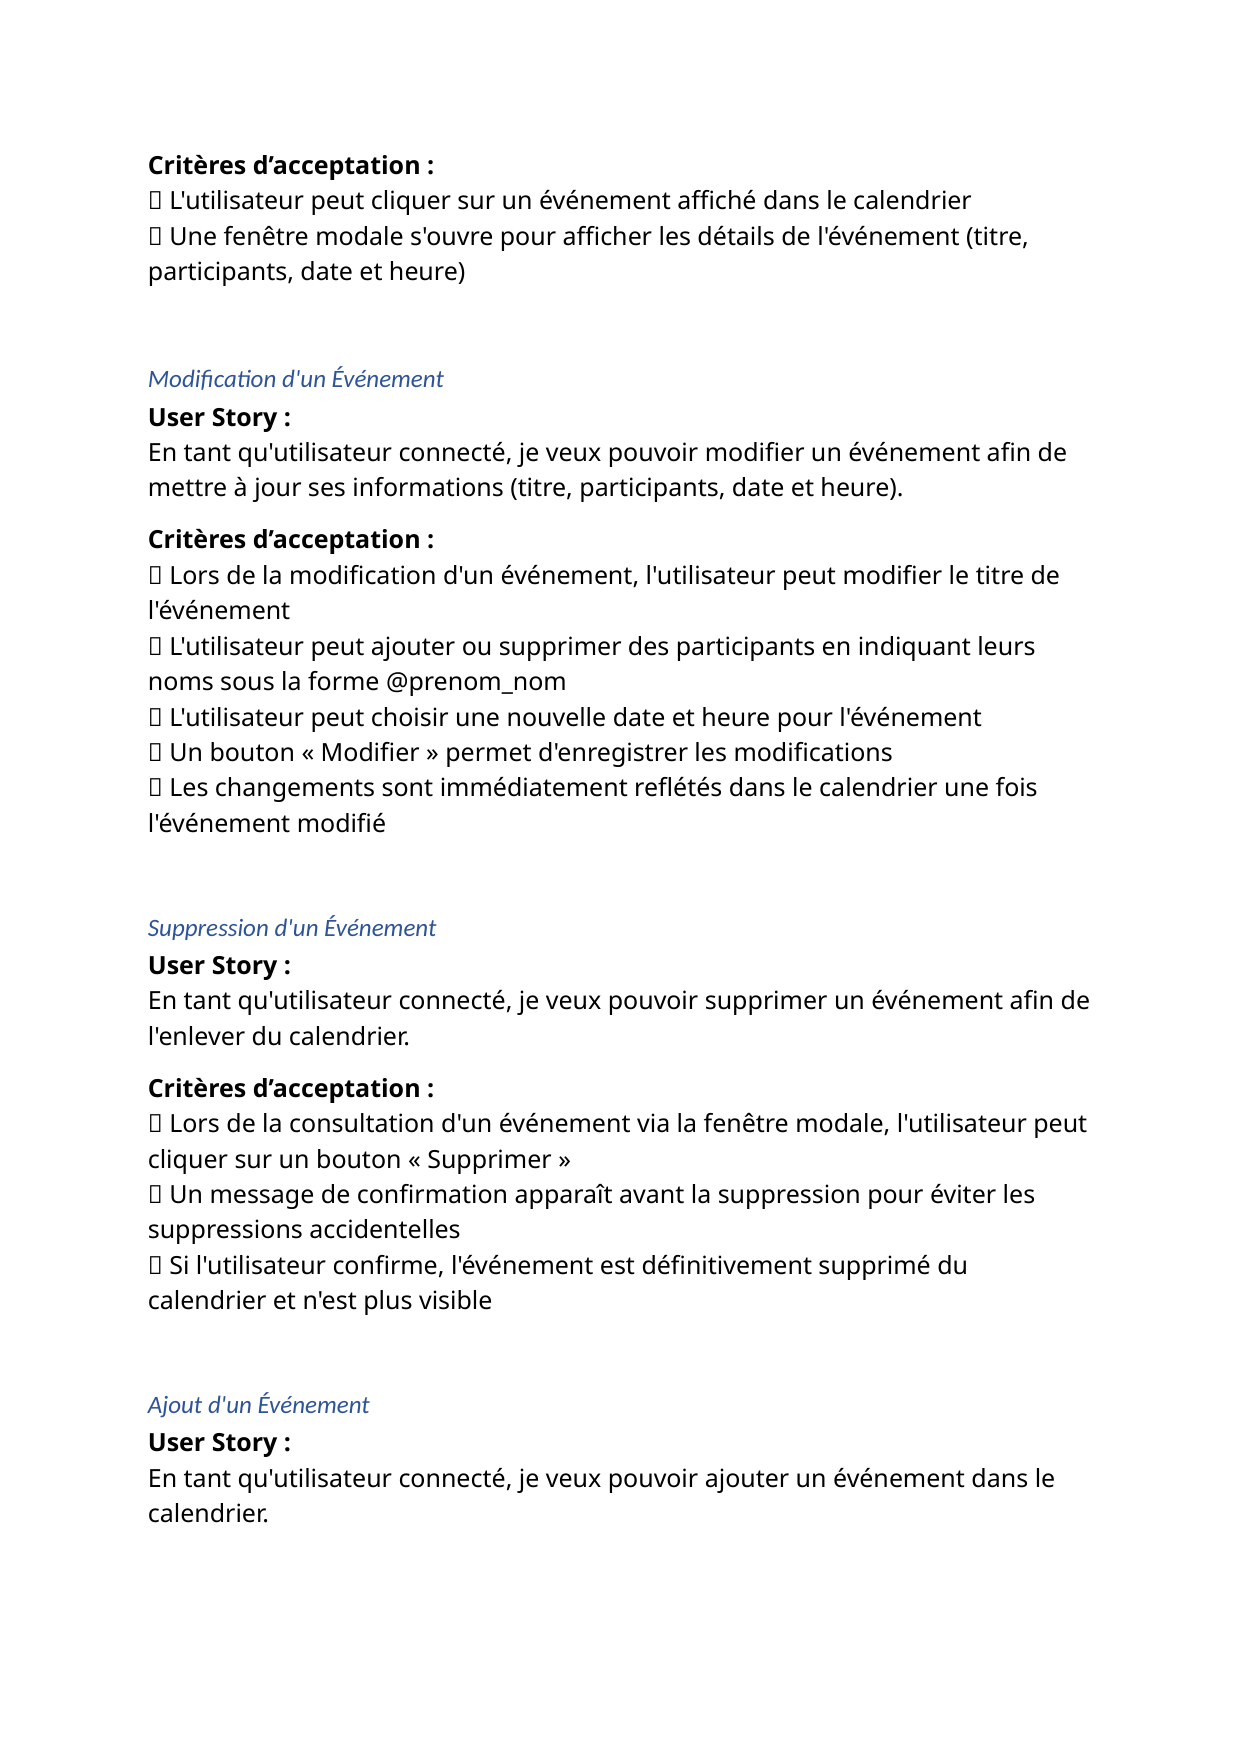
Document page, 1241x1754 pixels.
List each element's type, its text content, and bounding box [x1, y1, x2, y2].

subtitle Ajout d'un Événement [148, 1389, 1093, 1419]
text Critères d’acceptation : ✅ L'utilisateur peut cliquer sur un événement affiché dans le calendrier ✅ Une fenêtre modale s'ouvre pour afficher les détails de l'événement (titre, participants, date et heure) [148, 148, 1093, 288]
text Critères d’acceptation : ✅ Lors de la modification d'un événement, l'utilisateur peut modifier le titre de l'événement ✅ L'utilisateur peut ajouter ou supprimer des participants en indiquant leurs noms sous la forme @prenom_nom ✅ L'utilisateur peut choisir une nouvelle date et heure pour l'événement ✅ Un bouton « Modifier » permet d'enregistrer les modifications ✅ Les changements sont immédiatement reflétés dans le calendrier une fois l'événement modifié [148, 522, 1093, 839]
text User Story : En tant qu'utilisateur connecté, je veux pouvoir supprimer un événement afin de l'enlever du calendrier. [148, 947, 1093, 1052]
text User Story : En tant qu'utilisateur connecté, je veux pouvoir modifier un événement afin de mettre à jour ses informations (titre, participants, date et heure). [148, 399, 1093, 504]
subtitle Modification d'un Événement [148, 363, 1093, 394]
text Critères d’acceptation : ✅ Lors de la consultation d'un événement via la fenêtre modale, l'utilisateur peut cliquer sur un bouton « Supprimer » ✅ Un message de confirmation apparaît avant la suppression pour éviter les suppressions accidentelles ✅ Si l'utilisateur confirme, l'événement est définitivement supprimé du calendrier et n'est plus visible [148, 1070, 1093, 1317]
subtitle Suppression d'un Événement [148, 912, 1093, 942]
text User Story : En tant qu'utilisateur connecté, je veux pouvoir ajouter un événement dans le calendrier. [148, 1425, 1093, 1530]
